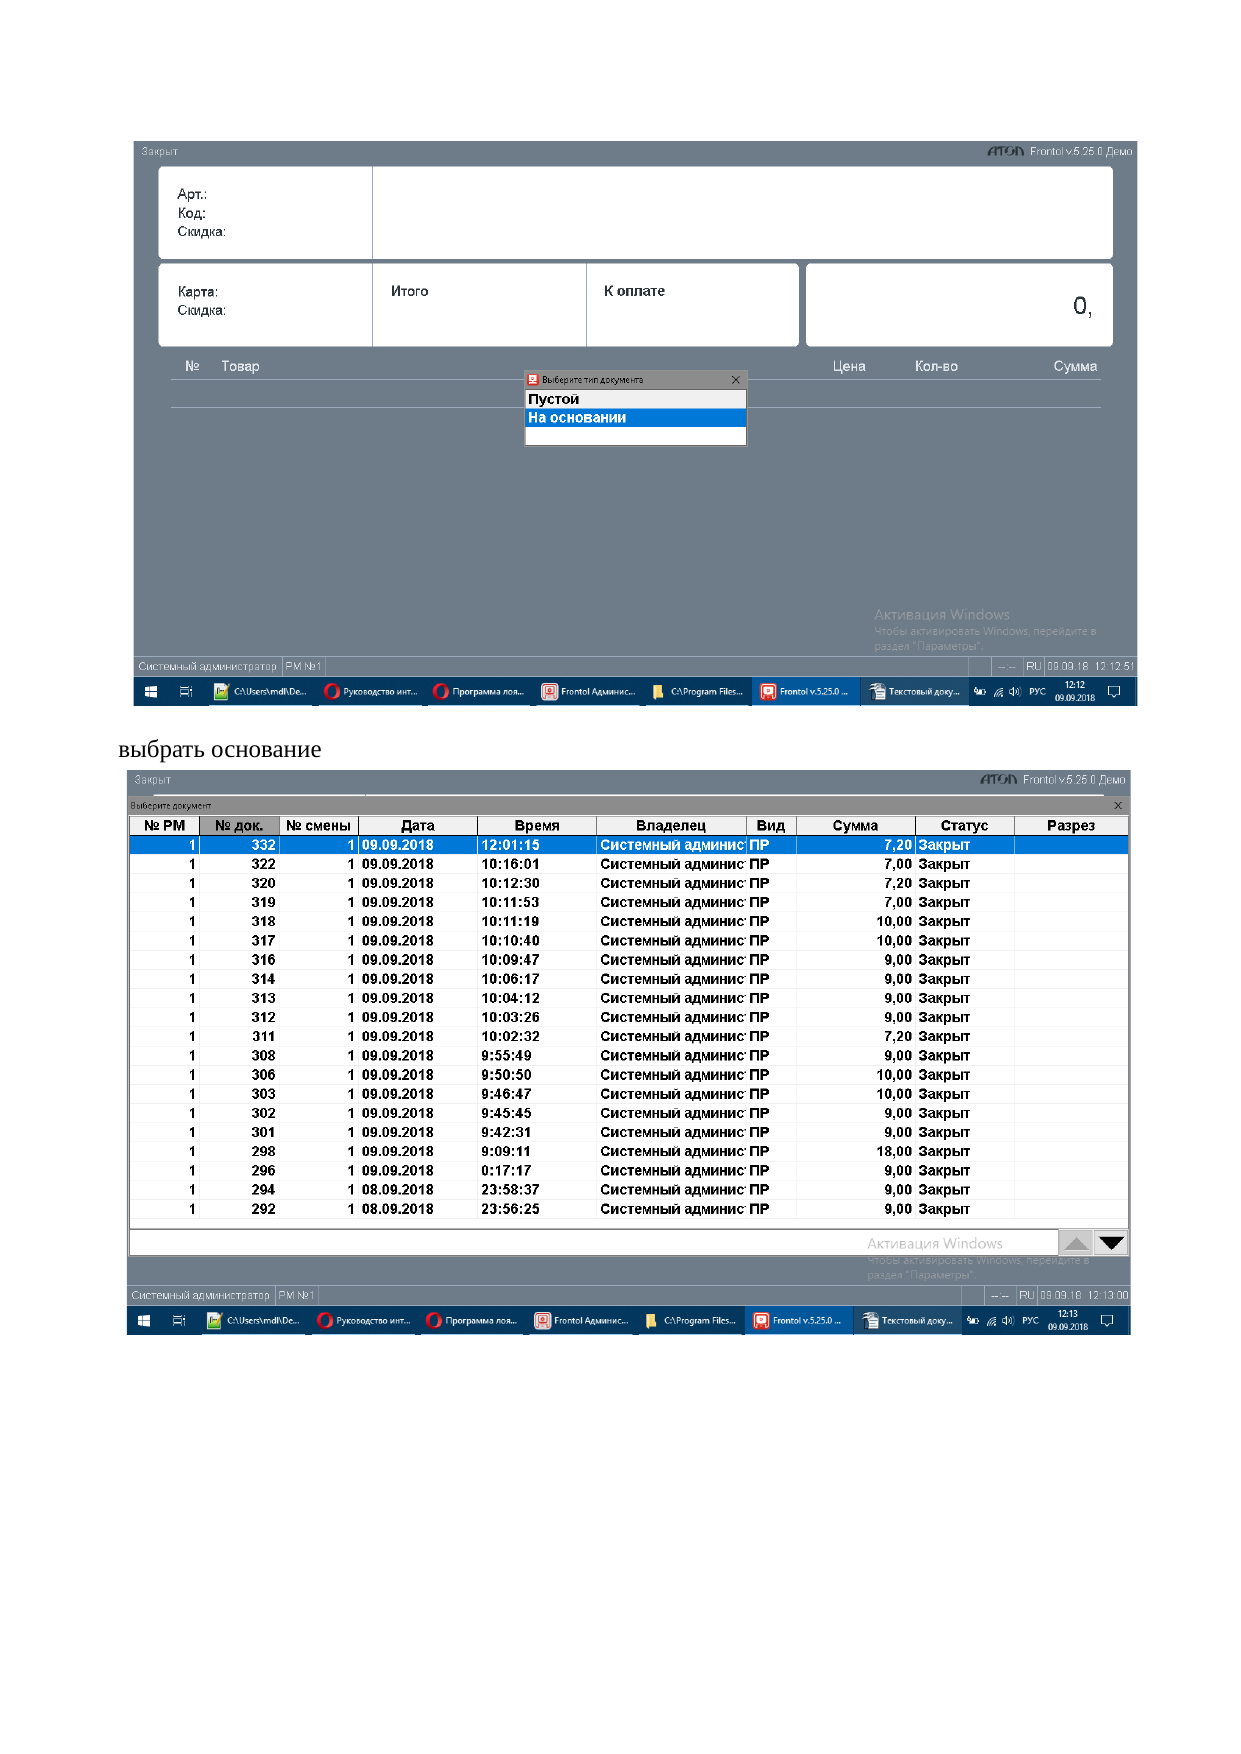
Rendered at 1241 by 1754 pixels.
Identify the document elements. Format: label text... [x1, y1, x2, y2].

picture [126, 770, 1131, 1335]
picture [133, 141, 1138, 706]
text выбрать основание [118, 734, 1122, 763]
